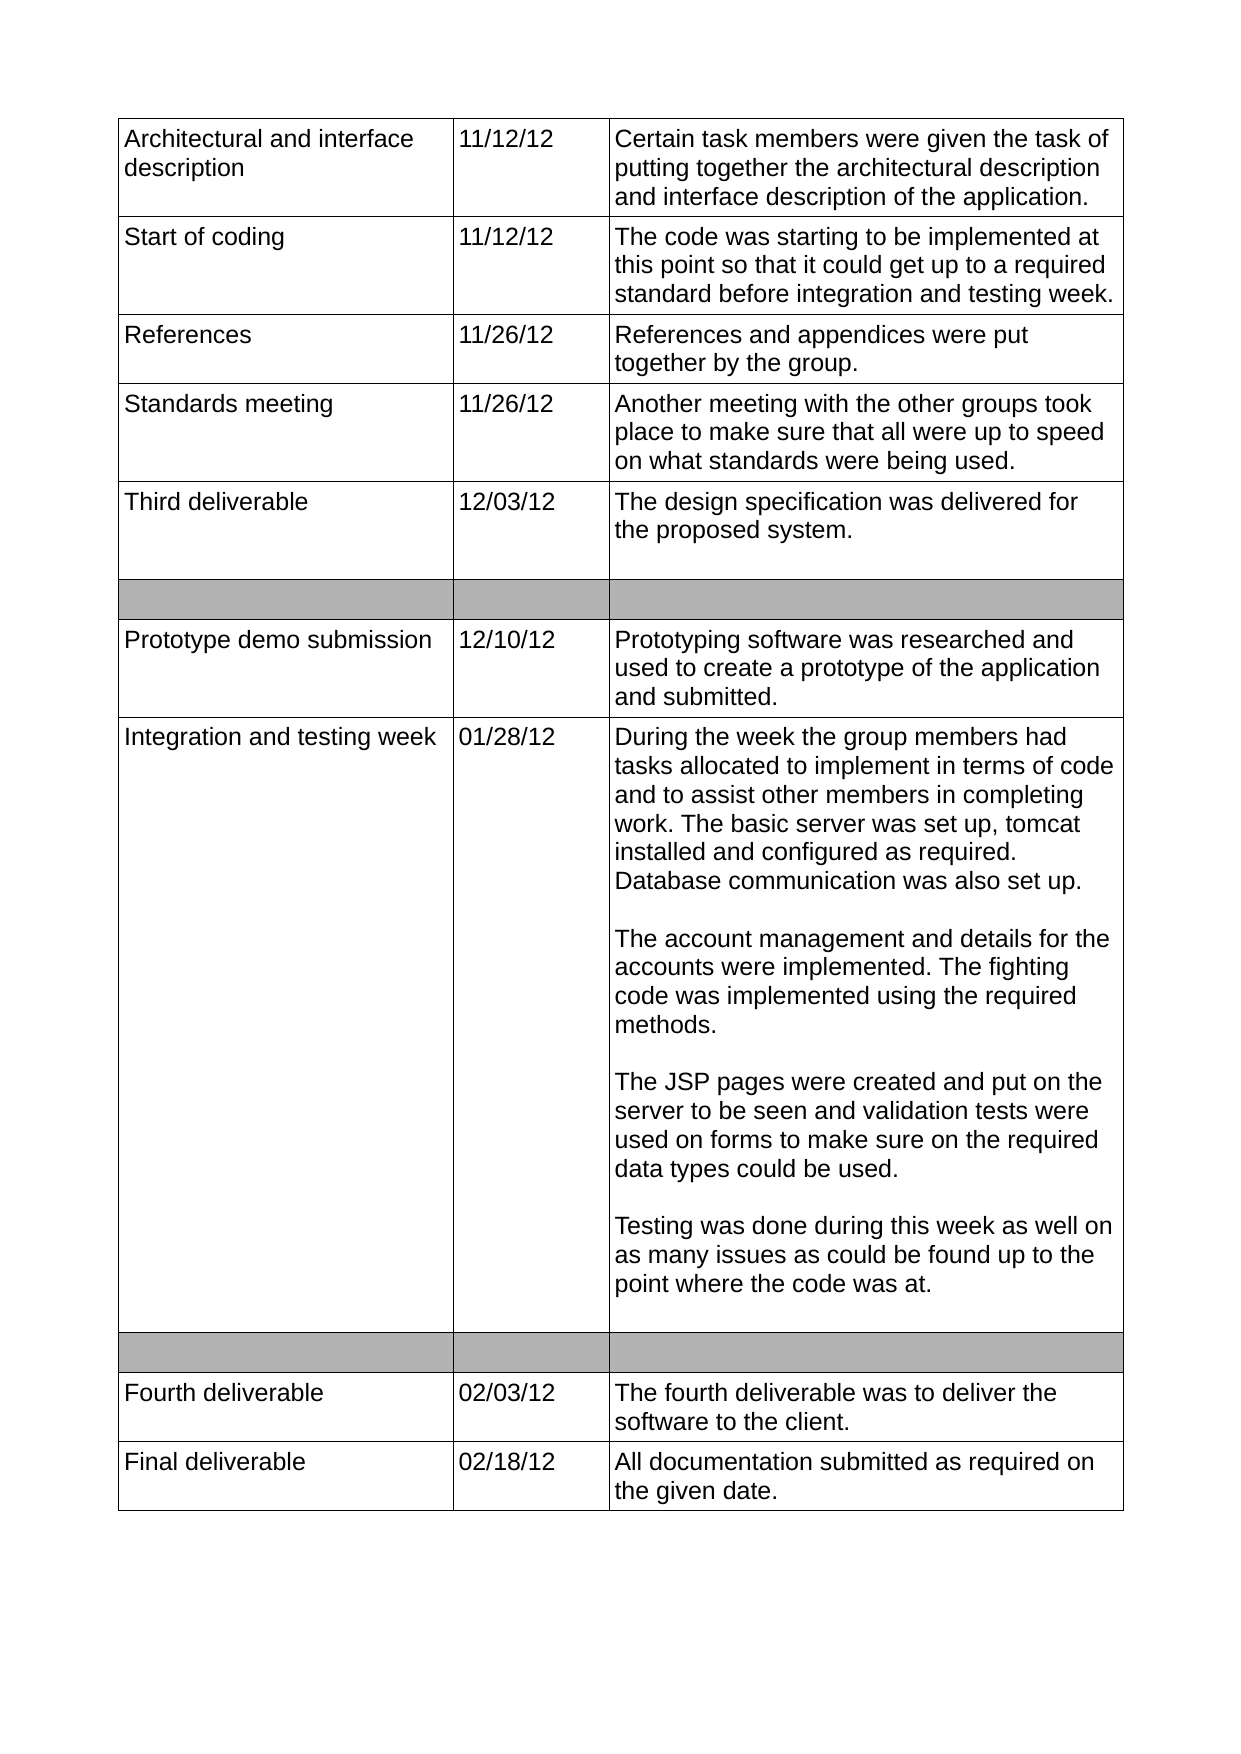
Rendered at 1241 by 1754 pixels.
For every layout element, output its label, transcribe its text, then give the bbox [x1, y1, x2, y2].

table_cell 10/12/12 [454, 620, 609, 717]
table_cell 26/11/12 [454, 315, 609, 383]
table_cell The design specification was delivered for the proposed system. [610, 482, 1123, 578]
table_cell Prototype demo submission [119, 620, 453, 717]
table_cell References and appendices were put together by the group. [610, 315, 1123, 383]
table_cell [454, 580, 609, 619]
table_cell References [119, 315, 453, 383]
table_cell [119, 1333, 453, 1372]
table_cell Another meeting with the other groups took place to make sure that all were up to speed on what standards were being used. [610, 384, 1123, 481]
table_cell 12/11/12 [454, 119, 609, 216]
table_cell Start of coding [119, 217, 453, 314]
table_cell Third deliverable [119, 482, 453, 578]
table_cell 12/11/12 [454, 217, 609, 314]
table_cell All documentation submitted as required on the given date. [610, 1442, 1123, 1510]
table_cell [610, 1333, 1123, 1372]
table_cell Standards meeting [119, 384, 453, 481]
table_cell [454, 1333, 609, 1372]
table_cell 03/12/12 [454, 482, 609, 578]
table_cell Architectural and interface description [119, 119, 453, 216]
table_cell [610, 580, 1123, 619]
table_cell Certain task members were given the task of putting together the architectural description and interface description of the application. [610, 119, 1123, 216]
table_cell The fourth deliverable was to deliver the software to the client. [610, 1373, 1123, 1441]
table_cell Integration and testing week [119, 718, 453, 1332]
table_cell Prototyping software was researched and used to create a prototype of the application and submitted. [610, 620, 1123, 717]
table_cell The code was starting to be implemented at this point so that it could get up to a required standard before integration and testing week. [610, 217, 1123, 314]
table_cell [119, 580, 453, 619]
table_cell Final deliverable [119, 1442, 453, 1510]
table_cell 28/01/12 [454, 718, 609, 1332]
table_cell 03/02/12 [454, 1373, 609, 1441]
table_cell 18/02/12 [454, 1442, 609, 1510]
table_cell During the week the group members had tasks allocated to implement in terms of code and to assist other members in completing work. The basic server was set up, tomcat installed and configured as required. Database communication was also set up. The account management and details for the accounts were implemented. The fighting code was implemented using the required methods. The JSP pages were created and put on the server to be seen and validation tests were used on forms to make sure on the required data types could be used. Testing was done during this week as well on as many issues as could be found up to the point where the code was at. [610, 718, 1123, 1332]
table_cell 26/11/12 [454, 384, 609, 481]
table_cell Fourth deliverable [119, 1373, 453, 1441]
